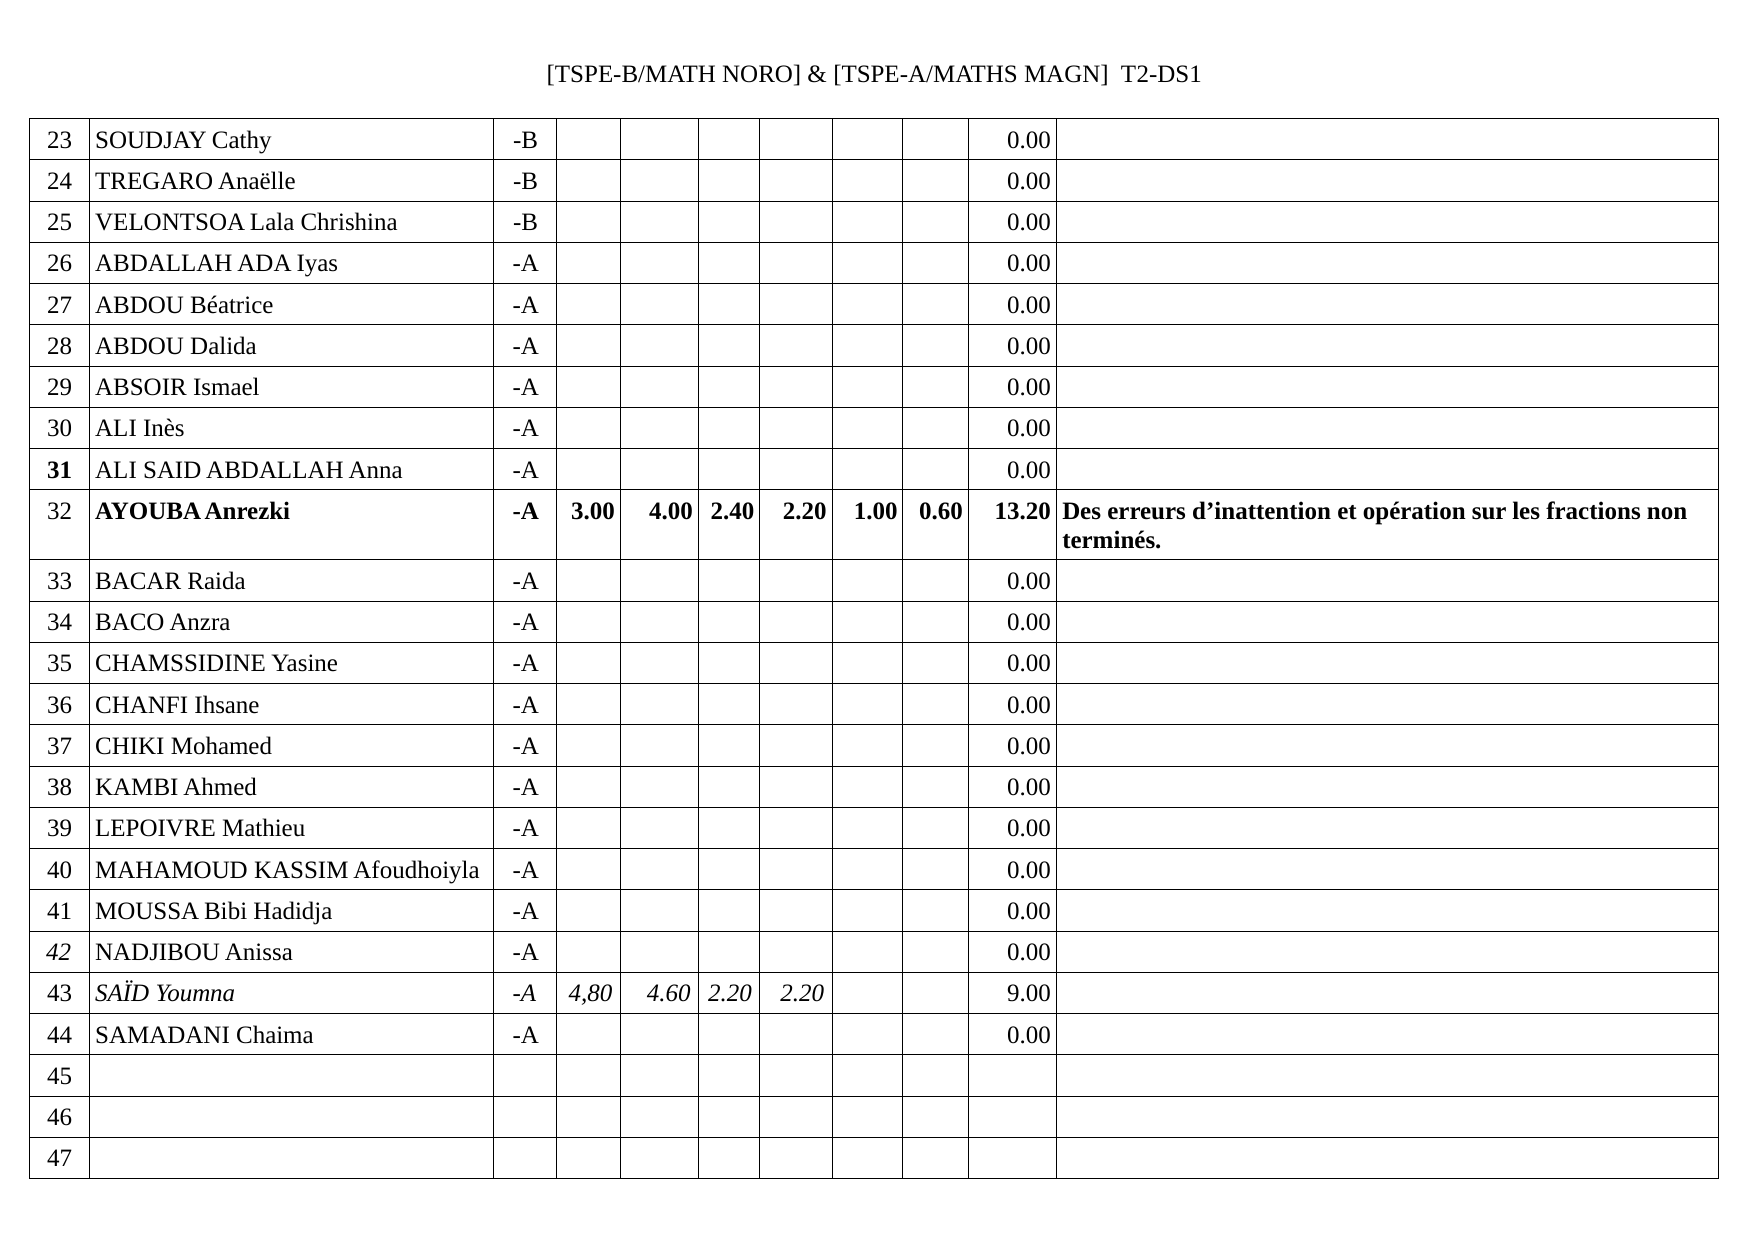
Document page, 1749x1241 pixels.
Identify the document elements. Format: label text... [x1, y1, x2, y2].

table_cell [833, 684, 902, 724]
table_cell [557, 243, 620, 283]
table_cell -A [494, 725, 556, 766]
table_cell [903, 643, 968, 683]
table_cell [833, 849, 902, 889]
table_cell [1057, 890, 1718, 931]
table_cell CHANFI Ihsane [90, 684, 493, 724]
table_cell [621, 808, 698, 848]
table_cell [557, 684, 620, 724]
table_cell 0,00 [969, 408, 1056, 448]
table_cell SOUDJAY Cathy [90, 119, 493, 159]
table_cell [1057, 1138, 1718, 1178]
table_cell [969, 1055, 1056, 1096]
table_cell [621, 1055, 698, 1096]
table_cell [557, 284, 620, 324]
table_cell 0,00 [969, 160, 1056, 201]
table_cell 0,00 [969, 643, 1056, 683]
table_cell [903, 560, 968, 601]
table_cell [903, 849, 968, 889]
table_cell [621, 767, 698, 807]
table_cell [494, 1138, 556, 1178]
table_cell [833, 808, 902, 848]
table_cell [557, 725, 620, 766]
table_cell 3,00 [557, 490, 620, 559]
table_cell [557, 1055, 620, 1096]
table_cell [621, 1014, 698, 1054]
table_cell 32 [30, 490, 89, 559]
table_cell MOUSSA Bibi Hadidja [90, 890, 493, 931]
table_cell [1057, 684, 1718, 724]
table_cell 0,00 [969, 243, 1056, 283]
table_cell Des erreurs d’inattention et opération sur les fractions non terminés. [1057, 490, 1718, 559]
table_cell [760, 725, 832, 766]
table_cell 40 [30, 849, 89, 889]
table_cell 43 [30, 973, 89, 1013]
table_cell [621, 560, 698, 601]
table_cell [760, 119, 832, 159]
table_cell 0,00 [969, 449, 1056, 489]
table_cell [1057, 243, 1718, 283]
table_cell [699, 932, 759, 972]
table_cell [760, 1097, 832, 1137]
table_cell [1057, 160, 1718, 201]
table_cell -B [494, 119, 556, 159]
table_cell 0,00 [969, 1014, 1056, 1054]
table_cell -A [494, 449, 556, 489]
table_cell [1057, 808, 1718, 848]
table_cell -A [494, 1014, 556, 1054]
table_cell 4,80 [557, 973, 620, 1013]
table_cell 0,00 [969, 284, 1056, 324]
table_cell [621, 325, 698, 366]
table_cell [557, 767, 620, 807]
table_cell [760, 643, 832, 683]
table_cell 0,00 [969, 367, 1056, 407]
table_cell 0,00 [969, 202, 1056, 242]
table_cell [557, 890, 620, 931]
table_cell [621, 449, 698, 489]
table_cell [760, 1055, 832, 1096]
table_cell [760, 243, 832, 283]
table_cell 29 [30, 367, 89, 407]
table_cell [1057, 202, 1718, 242]
table_cell TREGARO Anaëlle [90, 160, 493, 201]
table_cell 4,00 [621, 490, 698, 559]
table_cell [903, 325, 968, 366]
table_cell 42 [30, 932, 89, 972]
table_cell 2,40 [699, 490, 759, 559]
table_cell -A [494, 643, 556, 683]
table_cell [833, 643, 902, 683]
table_cell 47 [30, 1138, 89, 1178]
table_cell 0,00 [969, 602, 1056, 642]
table_cell -A [494, 602, 556, 642]
table_cell [621, 367, 698, 407]
table_cell [760, 890, 832, 931]
table_cell [90, 1138, 493, 1178]
table_cell [621, 725, 698, 766]
table_cell [760, 160, 832, 201]
table_cell [1057, 325, 1718, 366]
table_cell [903, 408, 968, 448]
table_cell -A [494, 973, 556, 1013]
table_cell CHIKI Mohamed [90, 725, 493, 766]
table_cell [903, 1097, 968, 1137]
table_cell [557, 643, 620, 683]
table_cell 30 [30, 408, 89, 448]
table_cell [833, 767, 902, 807]
table_cell -A [494, 890, 556, 931]
table_cell [903, 202, 968, 242]
table_cell AYOUBA Anrezki [90, 490, 493, 559]
table_cell [760, 684, 832, 724]
table_cell ALI Inès [90, 408, 493, 448]
table_cell [1057, 643, 1718, 683]
table_cell [557, 119, 620, 159]
table_cell [699, 725, 759, 766]
table_cell SAMADANI Chaima [90, 1014, 493, 1054]
table_cell [1057, 560, 1718, 601]
table_cell [760, 1138, 832, 1178]
table_cell 2,20 [699, 973, 759, 1013]
table_cell VELONTSOA Lala Chrishina [90, 202, 493, 242]
table_cell -B [494, 160, 556, 201]
table_cell 37 [30, 725, 89, 766]
table_cell [903, 119, 968, 159]
table_cell [903, 767, 968, 807]
table_cell 39 [30, 808, 89, 848]
table_cell [699, 408, 759, 448]
table_cell [1057, 1097, 1718, 1137]
table_cell -A [494, 684, 556, 724]
table_cell [699, 1138, 759, 1178]
table_cell [621, 684, 698, 724]
table_cell [903, 367, 968, 407]
table_cell 38 [30, 767, 89, 807]
table_cell [557, 849, 620, 889]
table_cell [760, 932, 832, 972]
table_cell [760, 602, 832, 642]
table_cell 45 [30, 1055, 89, 1096]
table_cell [1057, 367, 1718, 407]
table_cell [833, 602, 902, 642]
table_cell [903, 808, 968, 848]
table_cell 35 [30, 643, 89, 683]
table_cell ABDOU Béatrice [90, 284, 493, 324]
table_cell [621, 284, 698, 324]
table_cell -A [494, 849, 556, 889]
table_cell 4,60 [621, 973, 698, 1013]
table_cell 12,60 [969, 490, 1056, 559]
table_cell 0,00 [969, 890, 1056, 931]
table_cell [1057, 408, 1718, 448]
table_cell [833, 1014, 902, 1054]
table_cell [903, 1014, 968, 1054]
table_cell [903, 973, 968, 1013]
table_cell 36 [30, 684, 89, 724]
table_cell 34 [30, 602, 89, 642]
table_cell [699, 643, 759, 683]
table_cell ABDOU Dalida [90, 325, 493, 366]
table_cell [760, 284, 832, 324]
table_cell [760, 1014, 832, 1054]
table_cell [1057, 119, 1718, 159]
table_cell [903, 932, 968, 972]
table_cell -A [494, 408, 556, 448]
table_cell [557, 808, 620, 848]
table_cell [903, 160, 968, 201]
table_cell -A [494, 490, 556, 559]
table_cell [833, 449, 902, 489]
table_cell [760, 849, 832, 889]
table_cell [1057, 725, 1718, 766]
table_cell [833, 560, 902, 601]
table_cell [760, 408, 832, 448]
table_cell [760, 808, 832, 848]
table_cell -A [494, 560, 556, 601]
table_cell [621, 160, 698, 201]
table_cell [833, 725, 902, 766]
table_cell [903, 684, 968, 724]
table_cell [699, 202, 759, 242]
table_cell [833, 973, 902, 1013]
table_cell [699, 284, 759, 324]
table_cell 13,80 [969, 973, 1056, 1013]
table_cell [1057, 1014, 1718, 1054]
table_cell 44 [30, 1014, 89, 1054]
table_cell -A [494, 808, 556, 848]
table_cell [760, 449, 832, 489]
table_cell [699, 449, 759, 489]
table_cell 46 [30, 1097, 89, 1137]
table_cell [1057, 932, 1718, 972]
table_cell [969, 1138, 1056, 1178]
table_cell [90, 1055, 493, 1096]
table_cell 0,00 [969, 684, 1056, 724]
table_cell 26 [30, 243, 89, 283]
table_cell [494, 1055, 556, 1096]
table_cell -A [494, 932, 556, 972]
table_cell [699, 560, 759, 601]
table_cell [621, 932, 698, 972]
table_cell -A [494, 767, 556, 807]
table_cell 0,00 [969, 932, 1056, 972]
table_cell [621, 890, 698, 931]
table_cell [833, 932, 902, 972]
table_cell [760, 367, 832, 407]
table_cell 2,20 [760, 973, 832, 1013]
table_cell 41 [30, 890, 89, 931]
table_cell [621, 119, 698, 159]
table_cell [557, 1138, 620, 1178]
table_cell [833, 119, 902, 159]
table_cell 0,00 [969, 725, 1056, 766]
table_cell [833, 243, 902, 283]
table_cell KAMBI Ahmed [90, 767, 493, 807]
table_cell [699, 808, 759, 848]
table_cell SAÏD Youmna [90, 973, 493, 1013]
table_cell -B [494, 202, 556, 242]
table_cell 0,00 [969, 767, 1056, 807]
table_cell BACO Anzra [90, 602, 493, 642]
table_cell [699, 767, 759, 807]
table_cell 0.60 [903, 490, 968, 559]
table_cell 0,00 [969, 119, 1056, 159]
table_cell MAHAMOUD KASSIM Afoudhoiyla [90, 849, 493, 889]
table_cell [699, 367, 759, 407]
table_cell [557, 560, 620, 601]
table_cell [1057, 602, 1718, 642]
table_cell [833, 1055, 902, 1096]
table_cell 31 [30, 449, 89, 489]
table_cell ABDALLAH ADA Iyas [90, 243, 493, 283]
table_cell 1,00 [833, 490, 902, 559]
table_cell -A [494, 367, 556, 407]
table_cell 2,20 [760, 490, 832, 559]
table_cell [1057, 849, 1718, 889]
table_cell [833, 367, 902, 407]
table_cell -A [494, 243, 556, 283]
table_cell [903, 890, 968, 931]
table_cell [903, 449, 968, 489]
table_cell [760, 325, 832, 366]
table_cell 24 [30, 160, 89, 201]
table_cell [621, 202, 698, 242]
table_cell [557, 202, 620, 242]
table_cell [760, 767, 832, 807]
table_cell [1057, 449, 1718, 489]
table_cell -A [494, 325, 556, 366]
table_cell [833, 160, 902, 201]
table_cell [621, 1097, 698, 1137]
table_cell [621, 243, 698, 283]
table_cell 0,00 [969, 325, 1056, 366]
table_cell BACAR Raida [90, 560, 493, 601]
table_cell [969, 1097, 1056, 1137]
table_cell ALI SAID ABDALLAH Anna [90, 449, 493, 489]
table_cell -A [494, 284, 556, 324]
table_cell [699, 1014, 759, 1054]
table_cell [621, 602, 698, 642]
table_cell CHAMSSIDINE Yasine [90, 643, 493, 683]
table_cell NADJIBOU Anissa [90, 932, 493, 972]
table_cell 0,00 [969, 560, 1056, 601]
table_cell 0,00 [969, 808, 1056, 848]
table_cell [557, 160, 620, 201]
table_cell [699, 849, 759, 889]
table_cell 28 [30, 325, 89, 366]
table_cell [557, 408, 620, 448]
table_cell [833, 1097, 902, 1137]
table_cell LEPOIVRE Mathieu [90, 808, 493, 848]
table_cell [1057, 1055, 1718, 1096]
table_cell [760, 202, 832, 242]
table_cell [621, 849, 698, 889]
table_cell [621, 408, 698, 448]
table_cell [494, 1097, 556, 1137]
table_cell [557, 602, 620, 642]
table_cell 33 [30, 560, 89, 601]
table_cell [903, 284, 968, 324]
table_cell [621, 1138, 698, 1178]
table_cell [699, 890, 759, 931]
table_cell [699, 243, 759, 283]
table_cell [557, 449, 620, 489]
table_cell [760, 560, 832, 601]
table_cell [699, 1097, 759, 1137]
table_cell 25 [30, 202, 89, 242]
table_cell [903, 725, 968, 766]
table_cell 0,00 [969, 849, 1056, 889]
table_cell [833, 1138, 902, 1178]
table_cell [903, 602, 968, 642]
table_cell [1057, 767, 1718, 807]
table_cell 23 [30, 119, 89, 159]
table_cell [699, 325, 759, 366]
table_cell [903, 1055, 968, 1096]
table_cell [699, 684, 759, 724]
table_cell [699, 602, 759, 642]
table_cell [557, 1097, 620, 1137]
table_cell [1057, 973, 1718, 1013]
table_cell [1057, 284, 1718, 324]
table_cell [833, 408, 902, 448]
table_cell [833, 325, 902, 366]
table_cell [557, 1014, 620, 1054]
table_cell [833, 284, 902, 324]
table_cell [699, 119, 759, 159]
table_cell [621, 643, 698, 683]
table_cell [557, 932, 620, 972]
table_cell [833, 890, 902, 931]
table_cell [699, 1055, 759, 1096]
table_cell [557, 325, 620, 366]
table_cell [833, 202, 902, 242]
table_cell [557, 367, 620, 407]
table_cell [903, 243, 968, 283]
table_cell ABSOIR Ismael [90, 367, 493, 407]
table_cell 27 [30, 284, 89, 324]
table_cell [90, 1097, 493, 1137]
table_cell [699, 160, 759, 201]
table_cell [903, 1138, 968, 1178]
